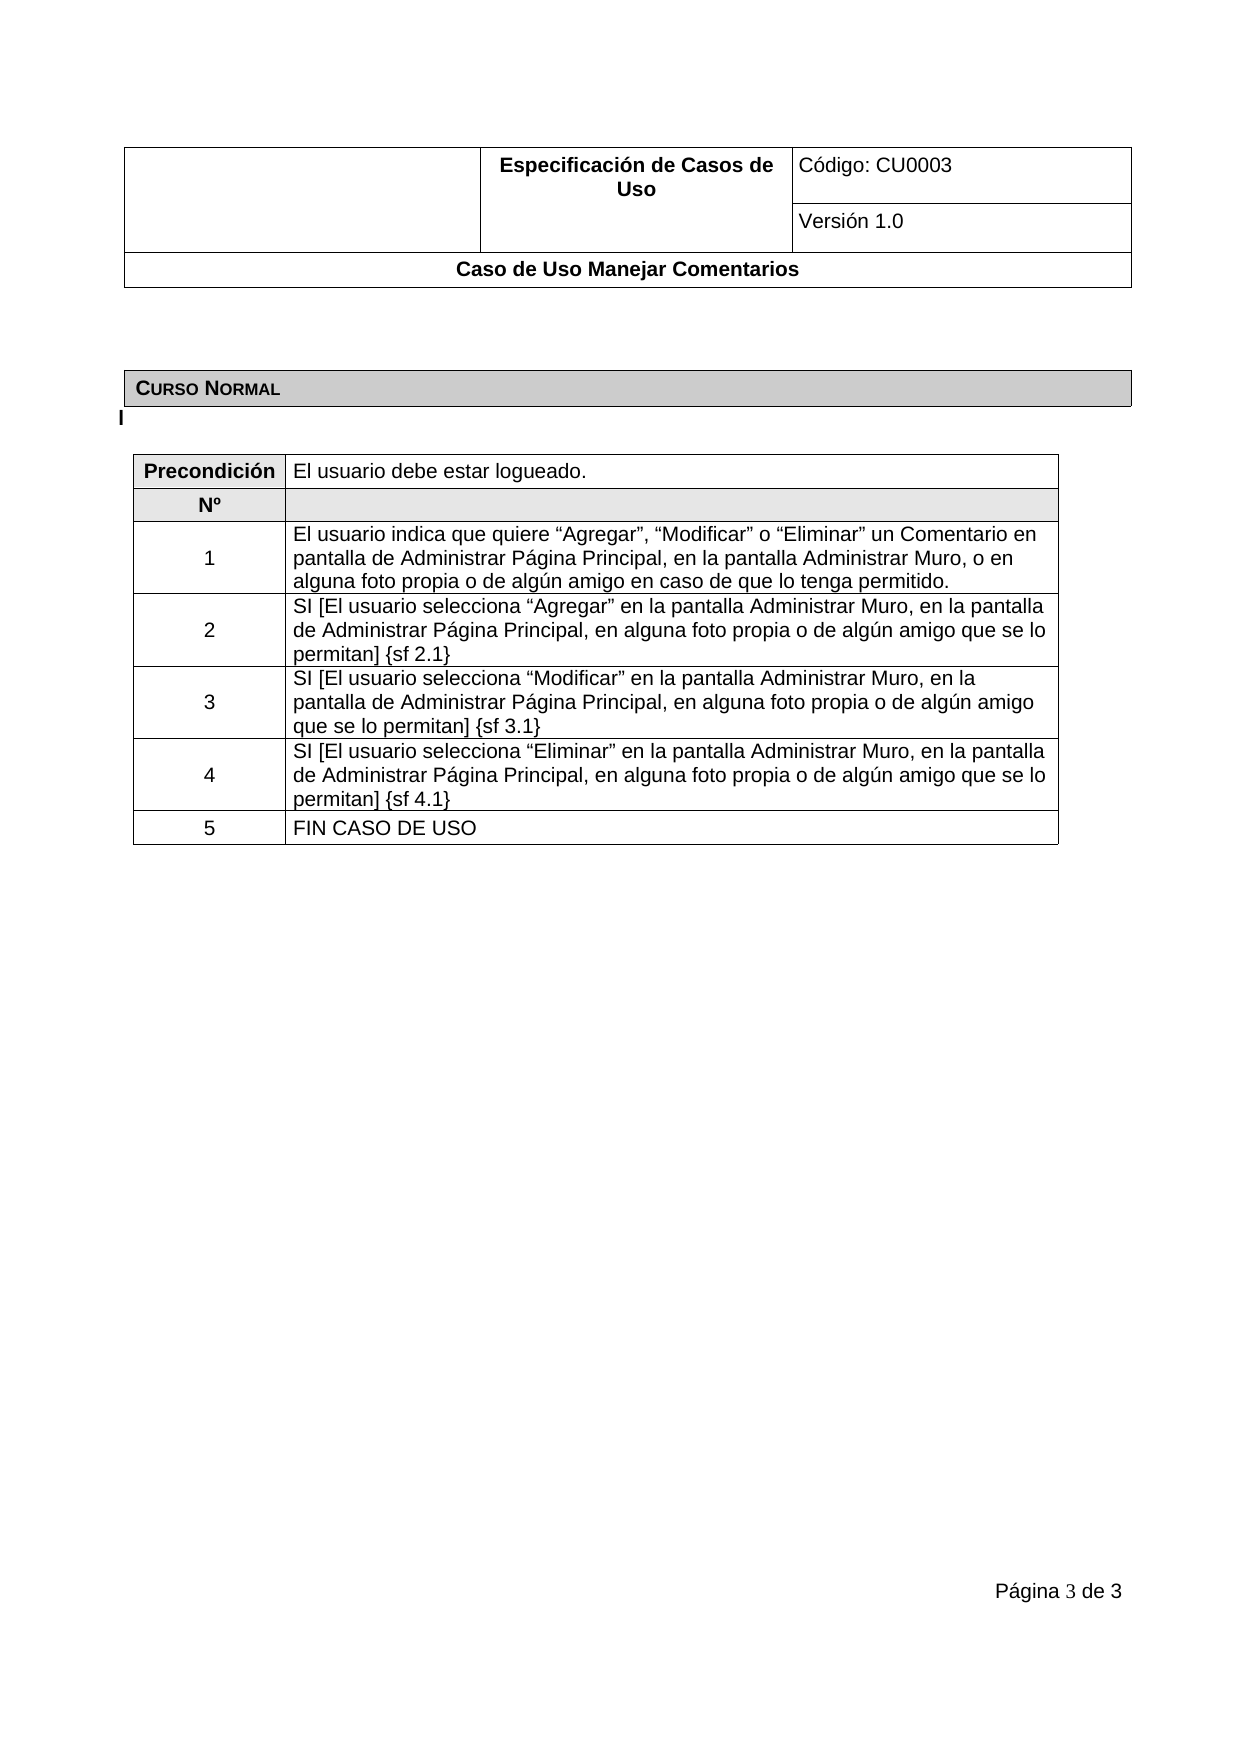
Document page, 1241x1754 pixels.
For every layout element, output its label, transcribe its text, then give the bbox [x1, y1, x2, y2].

table_cell [286, 489, 1058, 521]
table_cell Nº [134, 489, 285, 521]
table_cell FIN CASO DE USO [286, 811, 1058, 844]
text l [118, 406, 1122, 430]
table_cell 4 [134, 739, 285, 810]
table_cell 5 [134, 811, 285, 844]
table_cell SI [El usuario selecciona “Agregar” en la pantalla Administrar Muro, en la pantalla de Administrar Página Principal, en alguna foto propia o de algún amigo que se lo permitan] {sf 2.1} [286, 594, 1058, 666]
table_header Precondición [134, 455, 285, 487]
table_cell 3 [134, 667, 285, 738]
table_cell SI [El usuario selecciona “Modificar” en la pantalla Administrar Muro, en la pantalla de Administrar Página Principal, en alguna foto propia o de algún amigo que se lo permitan] {sf 3.1} [286, 667, 1058, 738]
table_cell 2 [134, 594, 285, 666]
table_cell 1 [134, 522, 285, 593]
table_cell SI [El usuario selecciona “Eliminar” en la pantalla Administrar Muro, en la pantalla de Administrar Página Principal, en alguna foto propia o de algún amigo que se lo permitan] {sf 4.1} [286, 739, 1058, 810]
table_header Curso Normal [125, 371, 1131, 406]
table_header El usuario debe estar logueado. [286, 455, 1058, 487]
table_cell El usuario indica que quiere “Agregar”, “Modificar” o “Eliminar” un Comentario en pantalla de Administrar Página Principal, en la pantalla Administrar Muro, o en alguna foto propia o de algún amigo en caso de que lo tenga permitido. [286, 522, 1058, 593]
